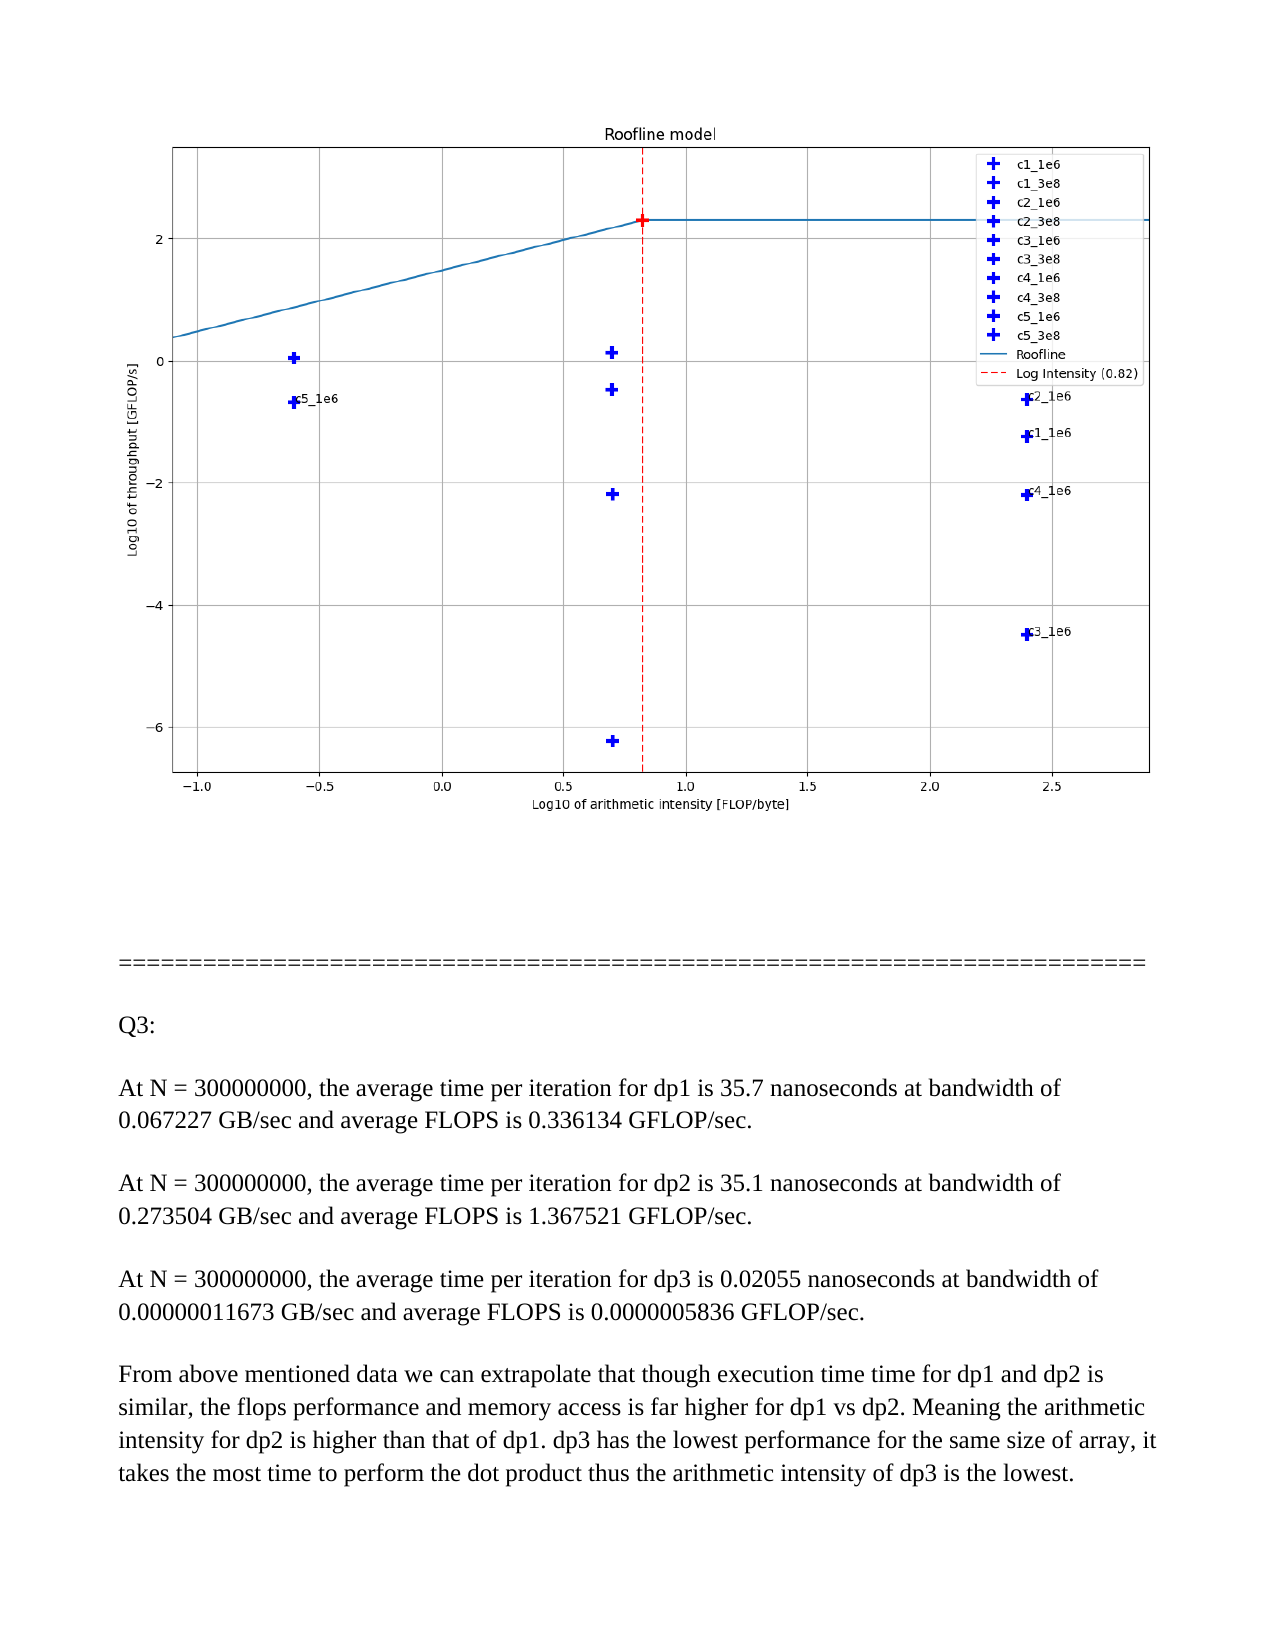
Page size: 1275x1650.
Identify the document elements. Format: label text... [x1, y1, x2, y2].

text ========================================================================= [118, 948, 1157, 976]
text Q3: [118, 1010, 1157, 1039]
text At N = 300000000, the average time per iteration for dp1 is 35.7 nanoseconds at bandwidth of 0.067227 GB/sec and average FLOPS is 0.336134 GFLOP/sec. [118, 1073, 1157, 1134]
picture [118, 118, 1157, 819]
text From above mentioned data we can extrapolate that though execution time time for dp1 and dp2 is similar, the flops performance and memory access is far higher for dp1 vs dp2. Meaning the arithmetic intensity for dp2 is higher than that of dp1. dp3 has the lowest performance for the same size of array, it takes the most time to perform the dot product thus the arithmetic intensity of dp3 is the lowest. [118, 1359, 1157, 1487]
text At N = 300000000, the average time per iteration for dp3 is 0.02055 nanoseconds at bandwidth of 0.00000011673 GB/sec and average FLOPS is 0.0000005836 GFLOP/sec. [118, 1264, 1157, 1325]
text At N = 300000000, the average time per iteration for dp2 is 35.1 nanoseconds at bandwidth of 0.273504 GB/sec and average FLOPS is 1.367521 GFLOP/sec. [118, 1168, 1157, 1230]
